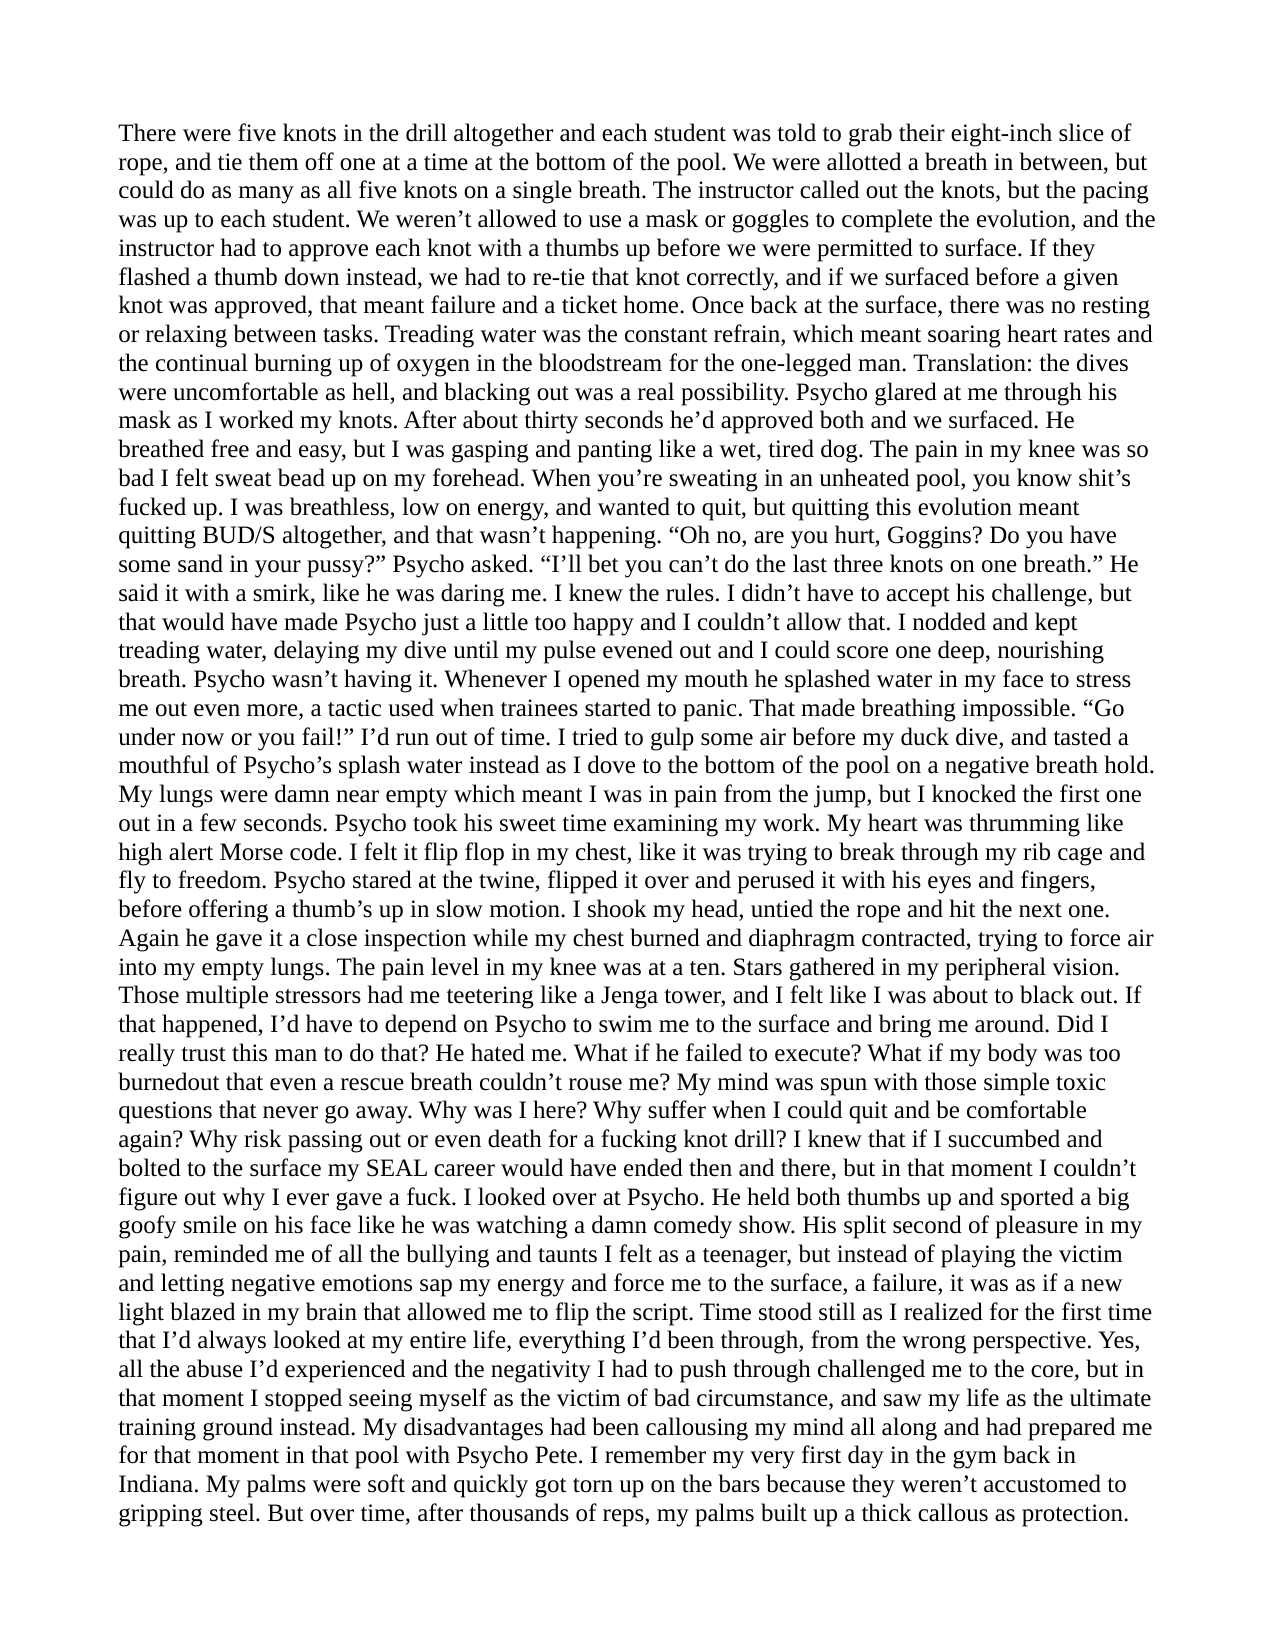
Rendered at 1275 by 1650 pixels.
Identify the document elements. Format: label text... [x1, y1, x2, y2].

text There were five knots in the drill altogether and each student was told to grab their eight-inch slice of rope, and tie them off one at a time at the bottom of the pool. We were allotted a breath in between, but could do as many as all five knots on a single breath. The instructor called out the knots, but the pacing was up to each student. We weren’t allowed to use a mask or goggles to complete the evolution, and the instructor had to approve each knot with a thumbs up before we were permitted to surface. If they flashed a thumb down instead, we had to re-tie that knot correctly, and if we surfaced before a given knot was approved, that meant failure and a ticket home. Once back at the surface, there was no resting or relaxing between tasks. Treading water was the constant refrain, which meant soaring heart rates and the continual burning up of oxygen in the bloodstream for the one-legged man. Translation: the dives were uncomfortable as hell, and blacking out was a real possibility. Psycho glared at me through his mask as I worked my knots. After about thirty seconds he’d approved both and we surfaced. He breathed free and easy, but I was gasping and panting like a wet, tired dog. The pain in my knee was so bad I felt sweat bead up on my forehead. When you’re sweating in an unheated pool, you know shit’s fucked up. I was breathless, low on energy, and wanted to quit, but quitting this evolution meant quitting BUD/S altogether, and that wasn’t happening. “Oh no, are you hurt, Goggins? Do you have some sand in your pussy?” Psycho asked. “I’ll bet you can’t do the last three knots on one breath.” He said it with a smirk, like he was daring me. I knew the rules. I didn’t have to accept his challenge, but that would have made Psycho just a little too happy and I couldn’t allow that. I nodded and kept treading water, delaying my dive until my pulse evened out and I could score one deep, nourishing breath. Psycho wasn’t having it. Whenever I opened my mouth he splashed water in my face to stress me out even more, a tactic used when trainees started to panic. That made breathing impossible. “Go under now or you fail!” I’d run out of time. I tried to gulp some air before my duck dive, and tasted a mouthful of Psycho’s splash water instead as I dove to the bottom of the pool on a negative breath hold. My lungs were damn near empty which meant I was in pain from the jump, but I knocked the first one out in a few seconds. Psycho took his sweet time examining my work. My heart was thrumming like high alert Morse code. I felt it flip flop in my chest, like it was trying to break through my rib cage and fly to freedom. Psycho stared at the twine, flipped it over and perused it with his eyes and fingers, before offering a thumb’s up in slow motion. I shook my head, untied the rope and hit the next one. Again he gave it a close inspection while my chest burned and diaphragm contracted, trying to force air into my empty lungs. The pain level in my knee was at a ten. Stars gathered in my peripheral vision. Those multiple stressors had me teetering like a Jenga tower, and I felt like I was about to black out. If that happened, I’d have to depend on Psycho to swim me to the surface and bring me around. Did I really trust this man to do that? He hated me. What if he failed to execute? What if my body was too burnedout that even a rescue breath couldn’t rouse me? My mind was spun with those simple toxic questions that never go away. Why was I here? Why suffer when I could quit and be comfortable again? Why risk passing out or even death for a fucking knot drill? I knew that if I succumbed and bolted to the surface my SEAL career would have ended then and there, but in that moment I couldn’t figure out why I ever gave a fuck. I looked over at Psycho. He held both thumbs up and sported a big goofy smile on his face like he was watching a damn comedy show. His split second of pleasure in my pain, reminded me of all the bullying and taunts I felt as a teenager, but instead of playing the victim and letting negative emotions sap my energy and force me to the surface, a failure, it was as if a new light blazed in my brain that allowed me to flip the script. Time stood still as I realized for the first time that I’d always looked at my entire life, everything I’d been through, from the wrong perspective. Yes, all the abuse I’d experienced and the negativity I had to push through challenged me to the core, but in that moment I stopped seeing myself as the victim of bad circumstance, and saw my life as the ultimate training ground instead. My disadvantages had been callousing my mind all along and had prepared me for that moment in that pool with Psycho Pete. I remember my very first day in the gym back in Indiana. My palms were soft and quickly got torn up on the bars because they weren’t accustomed to gripping steel. But over time, after thousands of reps, my palms built up a thick callous as protection. [118, 118, 1157, 1527]
